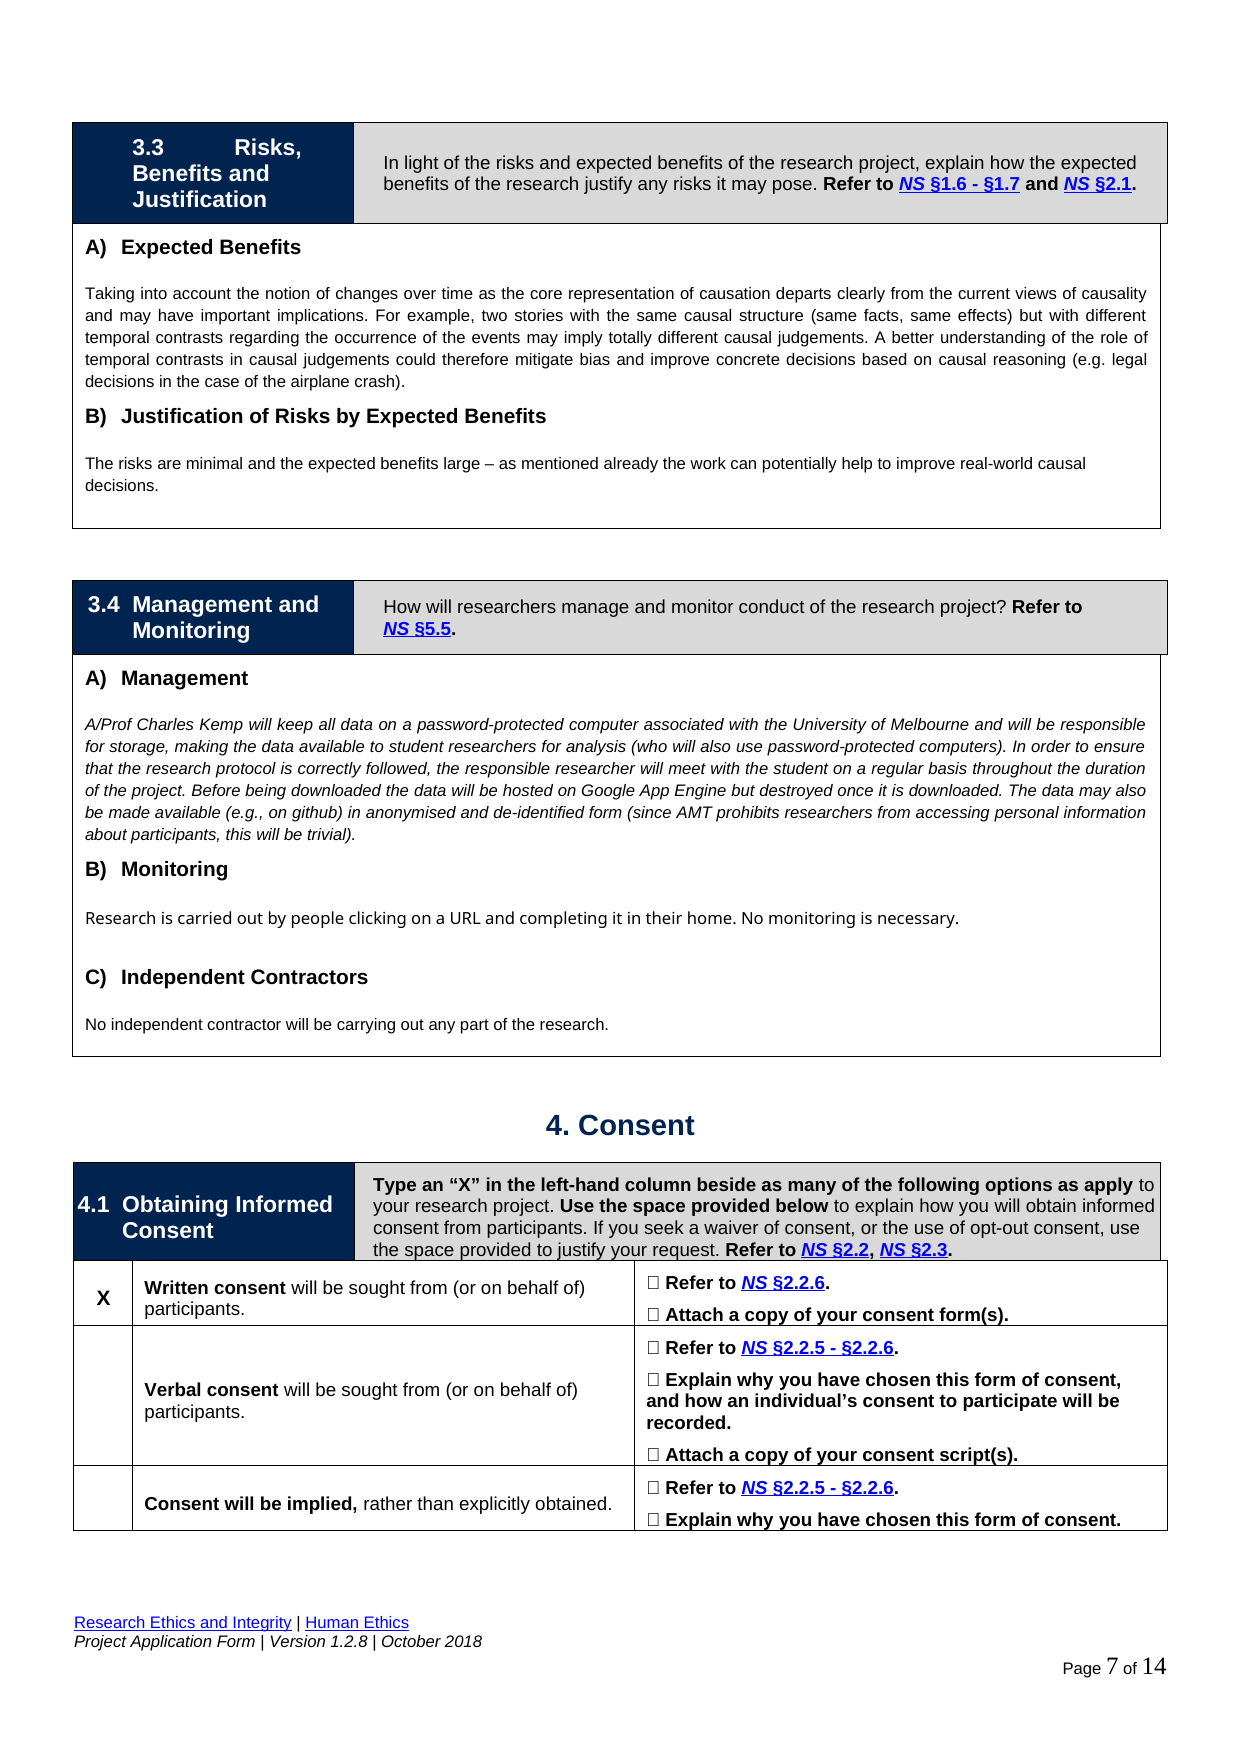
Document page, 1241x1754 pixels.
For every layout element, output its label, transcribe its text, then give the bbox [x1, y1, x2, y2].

table_cell Verbal consent will be sought from (or on behalf of) participants. [133, 1326, 634, 1465]
table_header [1161, 1162, 1167, 1260]
table_cell  Refer to NS §2.2.5 - §2.2.6.  Explain why you have chosen this form of consent. [635, 1466, 1167, 1530]
table_cell [1161, 655, 1168, 1056]
table_header How will researchers manage and monitor conduct of the research project? Refer to NS §5.5. [354, 581, 1167, 654]
table_cell  Refer to NS §2.2.5 - §2.2.6.  Explain why you have chosen this form of consent, and how an individual’s consent to participate will be recorded.  Attach a copy of your consent script(s). [635, 1326, 1167, 1465]
table_cell A) Management A/Prof Charles Kemp will keep all data on a password-protected computer associated with the University of Melbourne and will be responsible for storage, making the data available to student researchers for analysis (who will also use password-protected computers). In order to ensure that the research protocol is correctly followed, the responsible researcher will meet with the student on a regular basis throughout the duration of the project. Before being downloaded the data will be hosted on Google App Engine but destroyed once it is downloaded. The data may also be made available (e.g., on github) in anonymised and de-identified form (since AMT prohibits researchers from accessing personal information about participants, this will be trivial). B) Monitoring Research is carried out by people clicking on a URL and completing it in their home. No monitoring is necessary. C) Independent Contractors No independent contractor will be carrying out any part of the research. [73, 655, 1160, 1056]
table_cell Consent will be implied, rather than explicitly obtained. [133, 1466, 634, 1530]
table_header 3.4 Management and Monitoring [73, 581, 353, 654]
table_header In light of the risks and expected benefits of the research project, explain how the expected benefits of the research justify any risks it may pose. Refer to NS §1.6 - §1.7 and NS §2.1. [354, 123, 1167, 223]
table_cell A) Expected Benefits Taking into account the notion of changes over time as the core representation of causation departs clearly from the current views of causality and may have important implications. For example, two stories with the same causal structure (same facts, same effects) but with different temporal contrasts regarding the occurrence of the events may imply totally different causal judgements. A better understanding of the role of temporal contrasts in causal judgements could therefore mitigate bias and improve concrete decisions based on causal reasoning (e.g. legal decisions in the case of the airplane crash). B) Justification of Risks by Expected Benefits The risks are minimal and the expected benefits large – as mentioned already the work can potentially help to improve real-world causal decisions. [73, 224, 1160, 527]
table_cell Written consent will be sought from (or on behalf of) participants. [133, 1261, 634, 1325]
text 4. Consent [74, 1108, 1166, 1141]
table_cell [74, 1466, 132, 1530]
table_cell X [74, 1261, 132, 1325]
table_header Type an “X” in the left-hand column beside as many of the following options as apply to your research project. Use the space provided below to explain how you will obtain informed consent from participants. If you seek a waiver of consent, or the use of opt-out consent, use the space provided to justify your request. Refer to NS §2.2, NS §2.3. [355, 1163, 1160, 1260]
table_header 4.1 Obtaining Informed Consent [74, 1163, 354, 1260]
table_header 3.3 Risks, Benefits and Justification [73, 123, 353, 223]
table_cell [1161, 224, 1168, 527]
table_cell  Refer to NS §2.2.6.  Attach a copy of your consent form(s). [635, 1261, 1167, 1325]
table_cell [74, 1326, 132, 1465]
